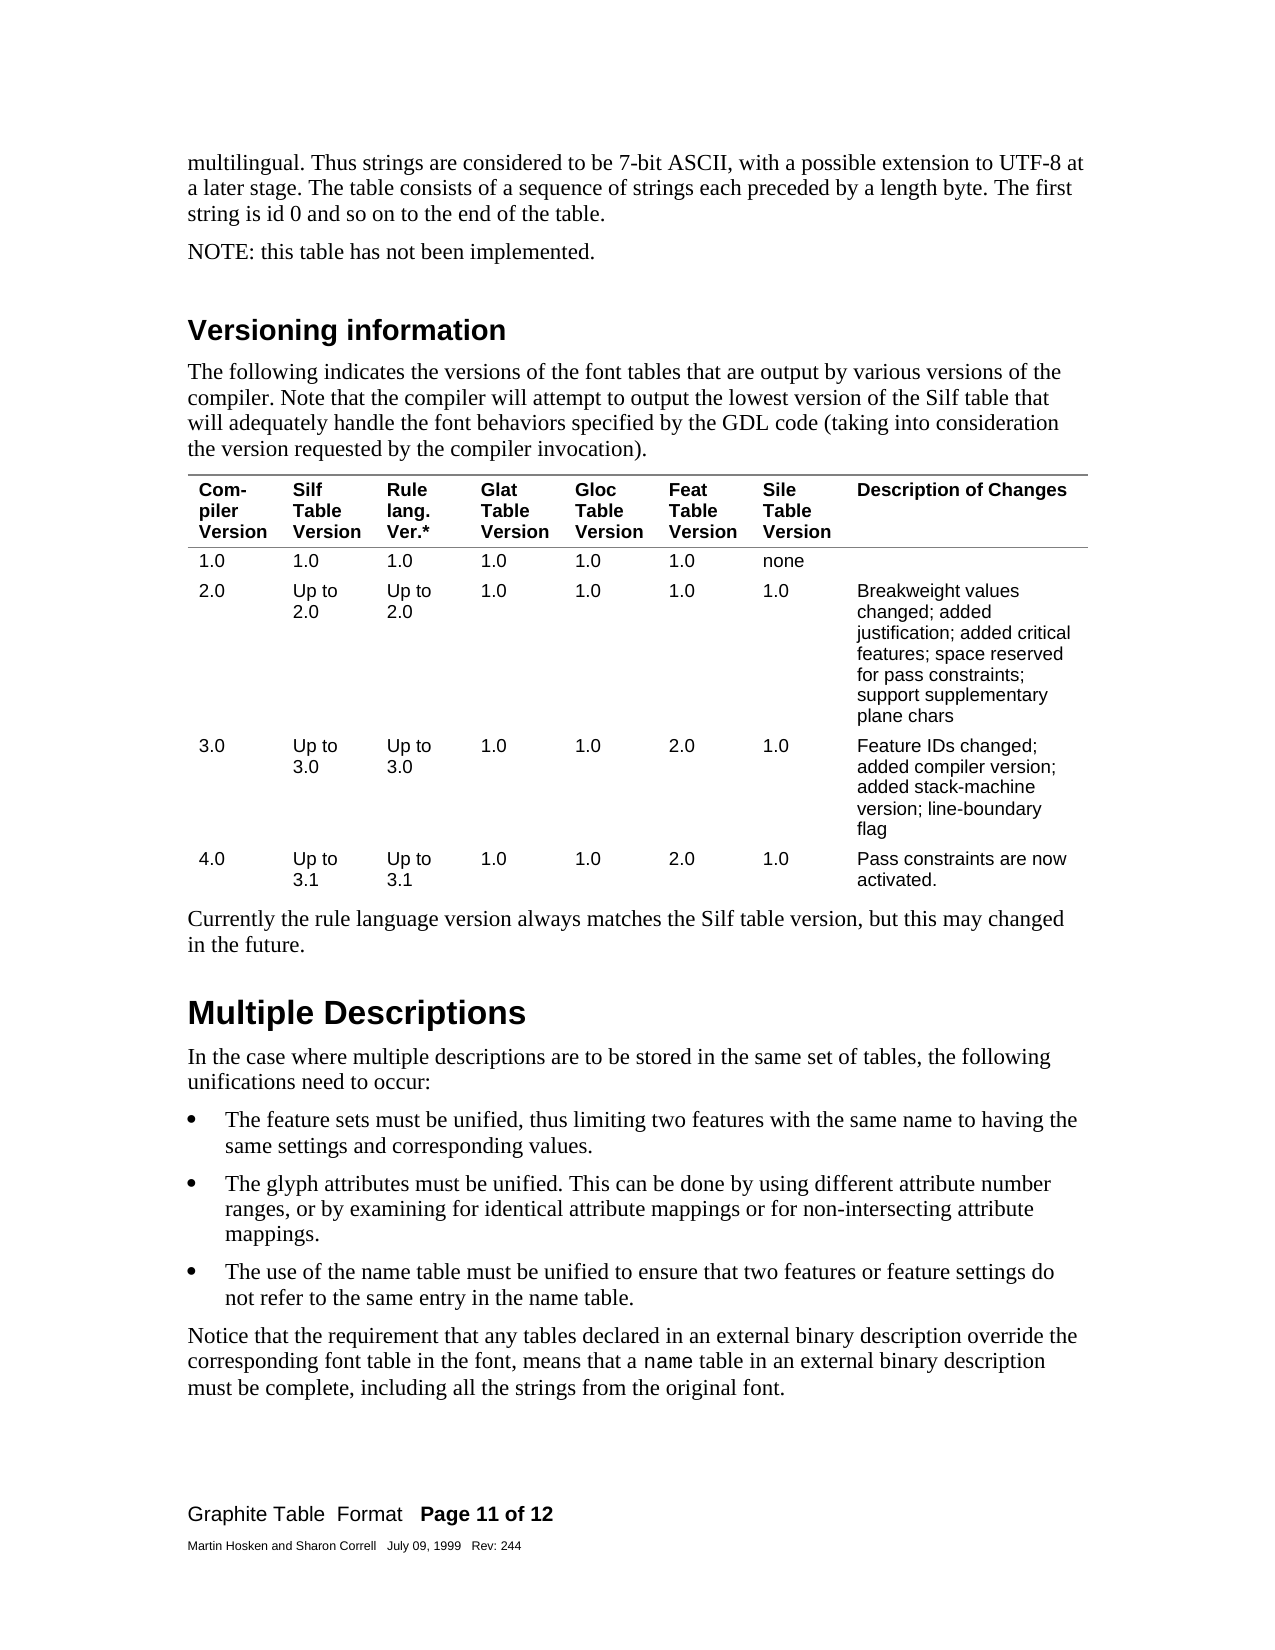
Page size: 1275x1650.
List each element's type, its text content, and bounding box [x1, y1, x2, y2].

table_cell 1.0 [469, 548, 563, 576]
table_cell 1.0 [281, 548, 375, 576]
table_cell 1.0 [564, 576, 657, 731]
table_cell 1.0 [658, 548, 751, 576]
table_header Rule lang. Ver.* [375, 476, 469, 547]
table_cell 2.0 [658, 844, 751, 894]
table_cell 3.0 [188, 731, 281, 844]
table_cell Up to 3.1 [281, 844, 375, 894]
table_cell Pass constraints are now activated. [846, 844, 1087, 894]
table_cell Up to 3.1 [375, 844, 469, 894]
table_header Glat Table Version [469, 476, 563, 547]
table_cell 1.0 [469, 731, 563, 844]
table_header Com-piler Version [188, 476, 281, 547]
text NOTE: this table has not been implemented. [187, 239, 1087, 264]
table_cell Breakweight values changed; added justification; added critical features; space reserved for pass constraints; support supplementary plane chars [846, 576, 1087, 731]
table_cell Feature IDs changed; added compiler version; added stack-machine version; line-boundary flag [846, 731, 1087, 844]
table_cell 1.0 [469, 576, 563, 731]
table_cell [846, 548, 1087, 576]
table_header Silf Table Version [281, 476, 375, 547]
list The glyph attributes must be unified. This can be done by using different attribute number ranges, or by examining for identical attribute mappings or for non-intersecting attribute mappings. [187, 1171, 1087, 1247]
table_cell Up to 3.0 [375, 731, 469, 844]
table_cell none [751, 548, 846, 576]
text Currently the rule language version always matches the Silf table version, but this may changed in the future. [187, 906, 1087, 957]
text In the case where multiple descriptions are to be stored in the same set of tables, the following unifications need to occur: [187, 1044, 1087, 1095]
table_cell 2.0 [658, 731, 751, 844]
text multilingual. Thus strings are considered to be 7-bit ASCII, with a possible extension to UTF-8 at a later stage. The table consists of a sequence of strings each preceded by a length byte. The first string is id 0 and so on to the end of the table. [187, 150, 1087, 226]
subtitle Versioning information [187, 314, 1087, 347]
table_cell 1.0 [375, 548, 469, 576]
table_cell 1.0 [751, 844, 846, 894]
table_cell 1.0 [564, 731, 657, 844]
table_cell 1.0 [188, 548, 281, 576]
subtitle Multiple Descriptions [187, 994, 1087, 1031]
table_cell 4.0 [188, 844, 281, 894]
table_cell 1.0 [751, 731, 846, 844]
text Notice that the requirement that any tables declared in an external binary description override the corresponding font table in the font, means that a name table in an external binary description must be complete, including all the strings from the original font. [187, 1323, 1087, 1400]
table_cell Up to 2.0 [281, 576, 375, 731]
list The feature sets must be unified, thus limiting two features with the same name to having the same settings and corresponding values. [187, 1107, 1087, 1158]
table_header Feat Table Version [658, 476, 751, 547]
table_header Gloc Table Version [564, 476, 657, 547]
table_cell 1.0 [564, 548, 657, 576]
table_cell 1.0 [469, 844, 563, 894]
table_cell 1.0 [564, 844, 657, 894]
table_cell 1.0 [658, 576, 751, 731]
table_cell 2.0 [188, 576, 281, 731]
table_cell Up to 3.0 [281, 731, 375, 844]
table_header Sile Table Version [751, 476, 846, 547]
text The following indicates the versions of the font tables that are output by various versions of the compiler. Note that the compiler will attempt to output the lowest version of the Silf table that will adequately handle the font behaviors specified by the GDL code (taking into consideration the version requested by the compiler invocation). [187, 359, 1087, 461]
list The use of the name table must be unified to ensure that two features or feature settings do not refer to the same entry in the name table. [187, 1259, 1087, 1310]
table_cell Up to 2.0 [375, 576, 469, 731]
table_header Description of Changes [846, 476, 1087, 547]
table_cell 1.0 [751, 576, 846, 731]
